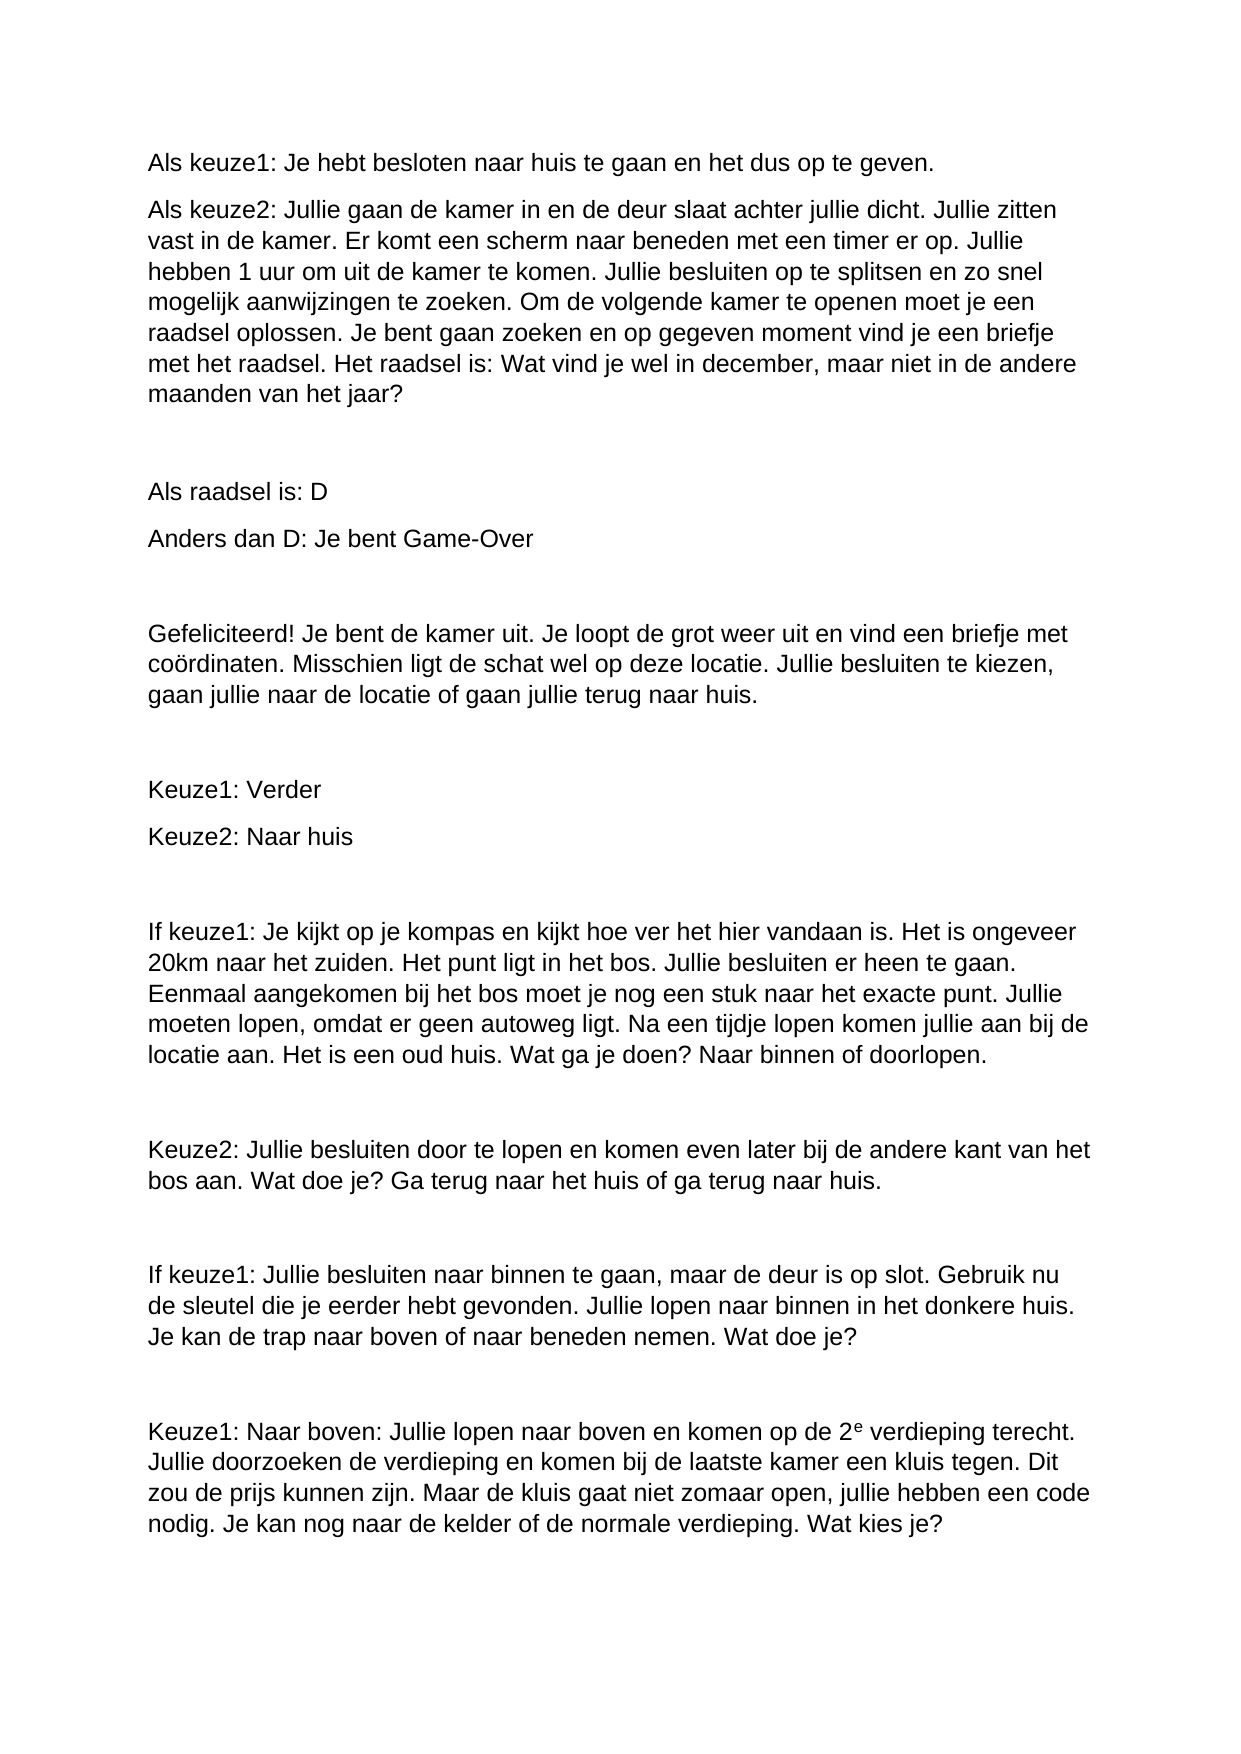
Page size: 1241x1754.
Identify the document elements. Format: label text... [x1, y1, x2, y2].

text Keuze1: Naar boven: Jullie lopen naar boven en komen op de 2e verdieping terecht. Jullie doorzoeken de verdieping en komen bij de laatste kamer een kluis tegen. Dit zou de prijs kunnen zijn. Maar de kluis gaat niet zomaar open, jullie hebben een code nodig. Je kan nog naar de kelder of de normale verdieping. Wat kies je? [148, 1417, 1093, 1538]
text Als keuze1: Je hebt besloten naar huis te gaan en het dus op te geven. [148, 148, 1093, 176]
text Gefeliciteerd! Je bent de kamer uit. Je loopt de grot weer uit en vind een briefje met coördinaten. Misschien ligt de schat wel op deze locatie. Jullie besluiten te kiezen, gaan jullie naar de locatie of gaan jullie terug naar huis. [148, 619, 1093, 709]
text Als raadsel is: D [148, 477, 1093, 505]
text Anders dan D: Je bent Game-Over [148, 524, 1093, 553]
text Keuze2: Jullie besluiten door te lopen en komen even later bij de andere kant van het bos aan. Wat doe je? Ga terug naar het huis of ga terug naar huis. [148, 1135, 1093, 1194]
text Als keuze2: Jullie gaan de kamer in en de deur slaat achter jullie dicht. Jullie zitten vast in de kamer. Er komt een scherm naar beneden met een timer er op. Jullie hebben 1 uur om uit de kamer te komen. Jullie besluiten op te splitsen en zo snel mogelijk aanwijzingen te zoeken. Om de volgende kamer te openen moet je een raadsel oplossen. Je bent gaan zoeken en op gegeven moment vind je een briefje met het raadsel. Het raadsel is: Wat vind je wel in december, maar niet in de andere maanden van het jaar? [148, 195, 1093, 409]
text Keuze2: Naar huis [148, 822, 1093, 851]
text Keuze1: Verder [148, 775, 1093, 804]
text If keuze1: Jullie besluiten naar binnen te gaan, maar de deur is op slot. Gebruik nu de sleutel die je eerder hebt gevonden. Jullie lopen naar binnen in het donkere huis. Je kan de trap naar boven of naar beneden nemen. Wat doe je? [148, 1260, 1093, 1351]
text If keuze1: Je kijkt op je kompas en kijkt hoe ver het hier vandaan is. Het is ongeveer 20km naar het zuiden. Het punt ligt in het bos. Jullie besluiten er heen te gaan. Eenmaal aangekomen bij het bos moet je nog een stuk naar het exacte punt. Jullie moeten lopen, omdat er geen autoweg ligt. Na een tijdje lopen komen jullie aan bij de locatie aan. Het is een oud huis. Wat ga je doen? Naar binnen of doorlopen. [148, 917, 1093, 1069]
